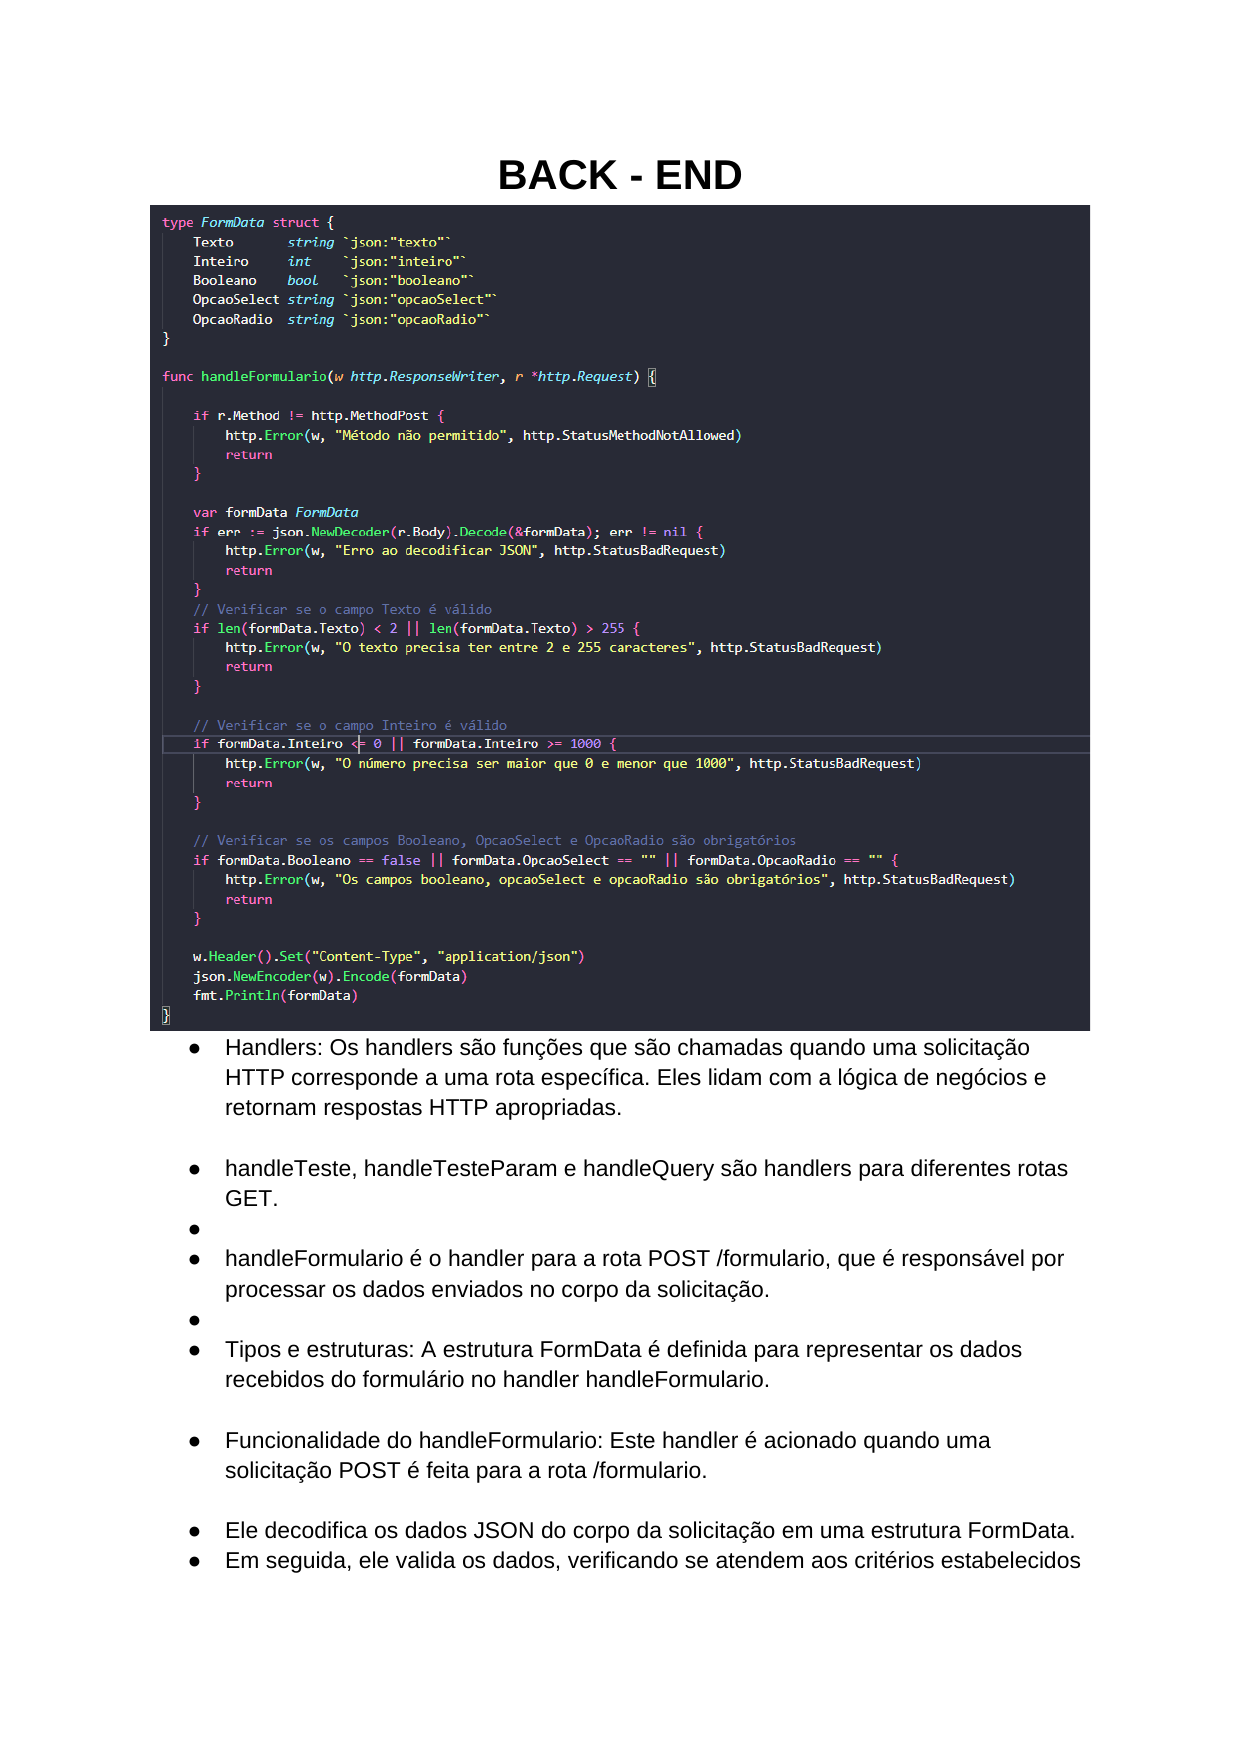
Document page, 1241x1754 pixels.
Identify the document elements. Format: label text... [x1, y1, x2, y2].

list handleTeste, handleTesteParam e handleQuery são handlers para diferentes rotas GET. [187, 1155, 1090, 1211]
list Em seguida, ele valida os dados, verificando se atendem aos critérios estabelecidos [187, 1547, 1090, 1574]
list Ele decodifica os dados JSON do corpo da solicitação em uma estrutura FormData. [187, 1517, 1090, 1544]
list handleFormulario é o handler para a rota POST /formulario, que é responsável por processar os dados enviados no corpo da solicitação. [187, 1245, 1090, 1302]
list Funcionalidade do handleFormulario: Este handler é acionado quando uma solicitação POST é feita para a rota /formulario. [187, 1427, 1090, 1483]
list Handlers: Os handlers são funções que são chamadas quando uma solicitação HTTP corresponde a uma rota específica. Eles lidam com a lógica de negócios e retornam respostas HTTP apropriadas. [187, 1034, 1090, 1121]
list Tipos e estruturas: A estrutura FormData é definida para representar os dados recebidos do formulário no handler handleFormulario. [187, 1336, 1090, 1393]
picture [150, 205, 1091, 1031]
text BACK - END [150, 150, 1090, 198]
